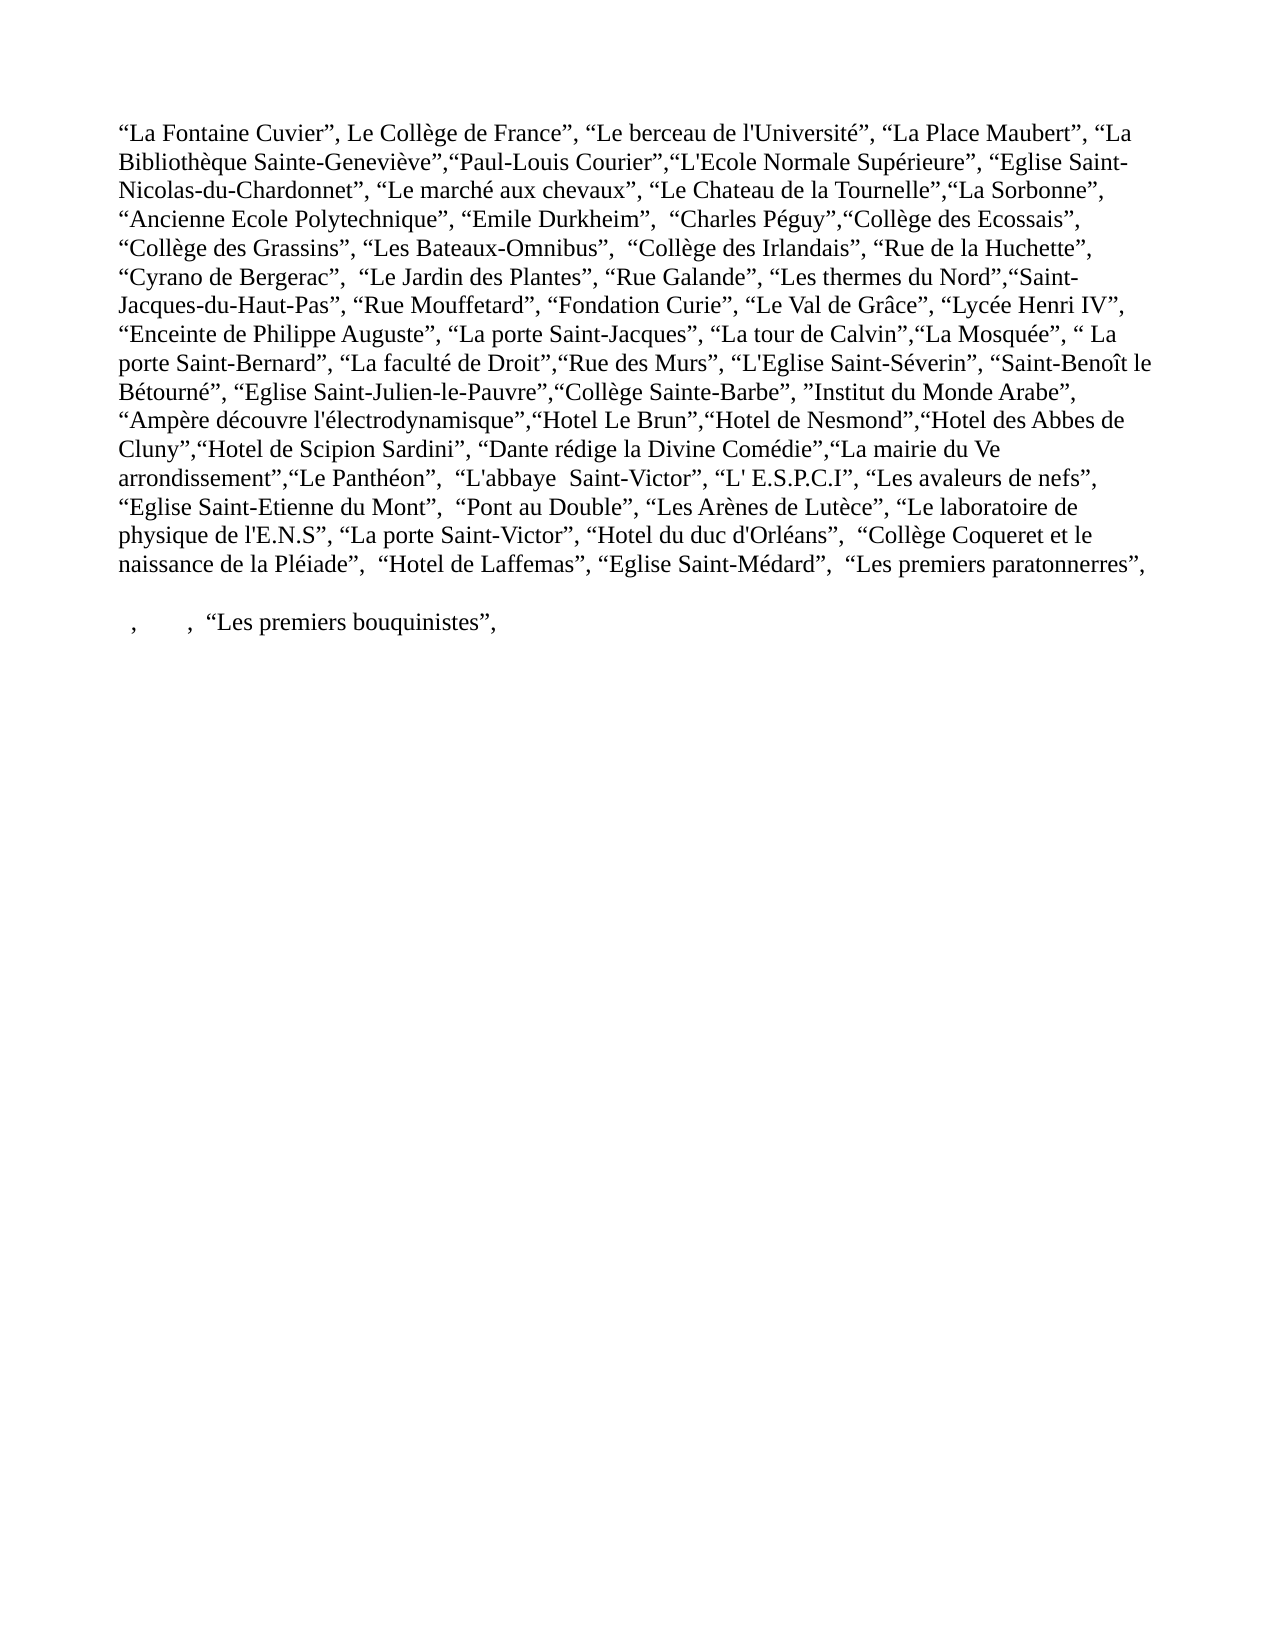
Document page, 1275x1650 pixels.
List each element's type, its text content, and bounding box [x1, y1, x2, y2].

text “La Fontaine Cuvier”, Le Collège de France”, “Le berceau de l'Université”, “La Place Maubert”, “La Bibliothèque Sainte-Geneviève”,“Paul-Louis Courier”,“L'Ecole Normale Supérieure”, “Eglise Saint-Nicolas-du-Chardonnet”, “Le marché aux chevaux”, “Le Chateau de la Tournelle”,“La Sorbonne”, “Ancienne Ecole Polytechnique”, “Emile Durkheim”, “Charles Péguy”,“Collège des Ecossais”, “Collège des Grassins”, “Les Bateaux-Omnibus”, “Collège des Irlandais”, “Rue de la Huchette”, “Cyrano de Bergerac”, “Le Jardin des Plantes”, “Rue Galande”, “Les thermes du Nord”,“Saint-Jacques-du-Haut-Pas”, “Rue Mouffetard”, “Fondation Curie”, “Le Val de Grâce”, “Lycée Henri IV”, “Enceinte de Philippe Auguste”, “La porte Saint-Jacques”, “La tour de Calvin”,“La Mosquée”, “ La porte Saint-Bernard”, “La faculté de Droit”,“Rue des Murs”, “L'Eglise Saint-Séverin”, “Saint-Benoît le Bétourné”, “Eglise Saint-Julien-le-Pauvre”,“Collège Sainte-Barbe”, ”Institut du Monde Arabe”, “Ampère découvre l'électrodynamisque”,“Hotel Le Brun”,“Hotel de Nesmond”,“Hotel des Abbes de Cluny”,“Hotel de Scipion Sardini”, “Dante rédige la Divine Comédie”,“La mairie du Ve arrondissement”,“Le Panthéon”, “L'abbaye Saint-Victor”, “L' E.S.P.C.I”, “Les avaleurs de nefs”, “Eglise Saint-Etienne du Mont”, “Pont au Double”, “Les Arènes de Lutèce”, “Le laboratoire de physique de l'E.N.S”, “La porte Saint-Victor”, “Hotel du duc d'Orléans”, “Collège Coqueret et le naissance de la Pléiade”, “Hotel de Laffemas”, “Eglise Saint-Médard”, “Les premiers paratonnerres”, [118, 118, 1157, 578]
text , , “Les premiers bouquinistes”, [118, 607, 1157, 636]
